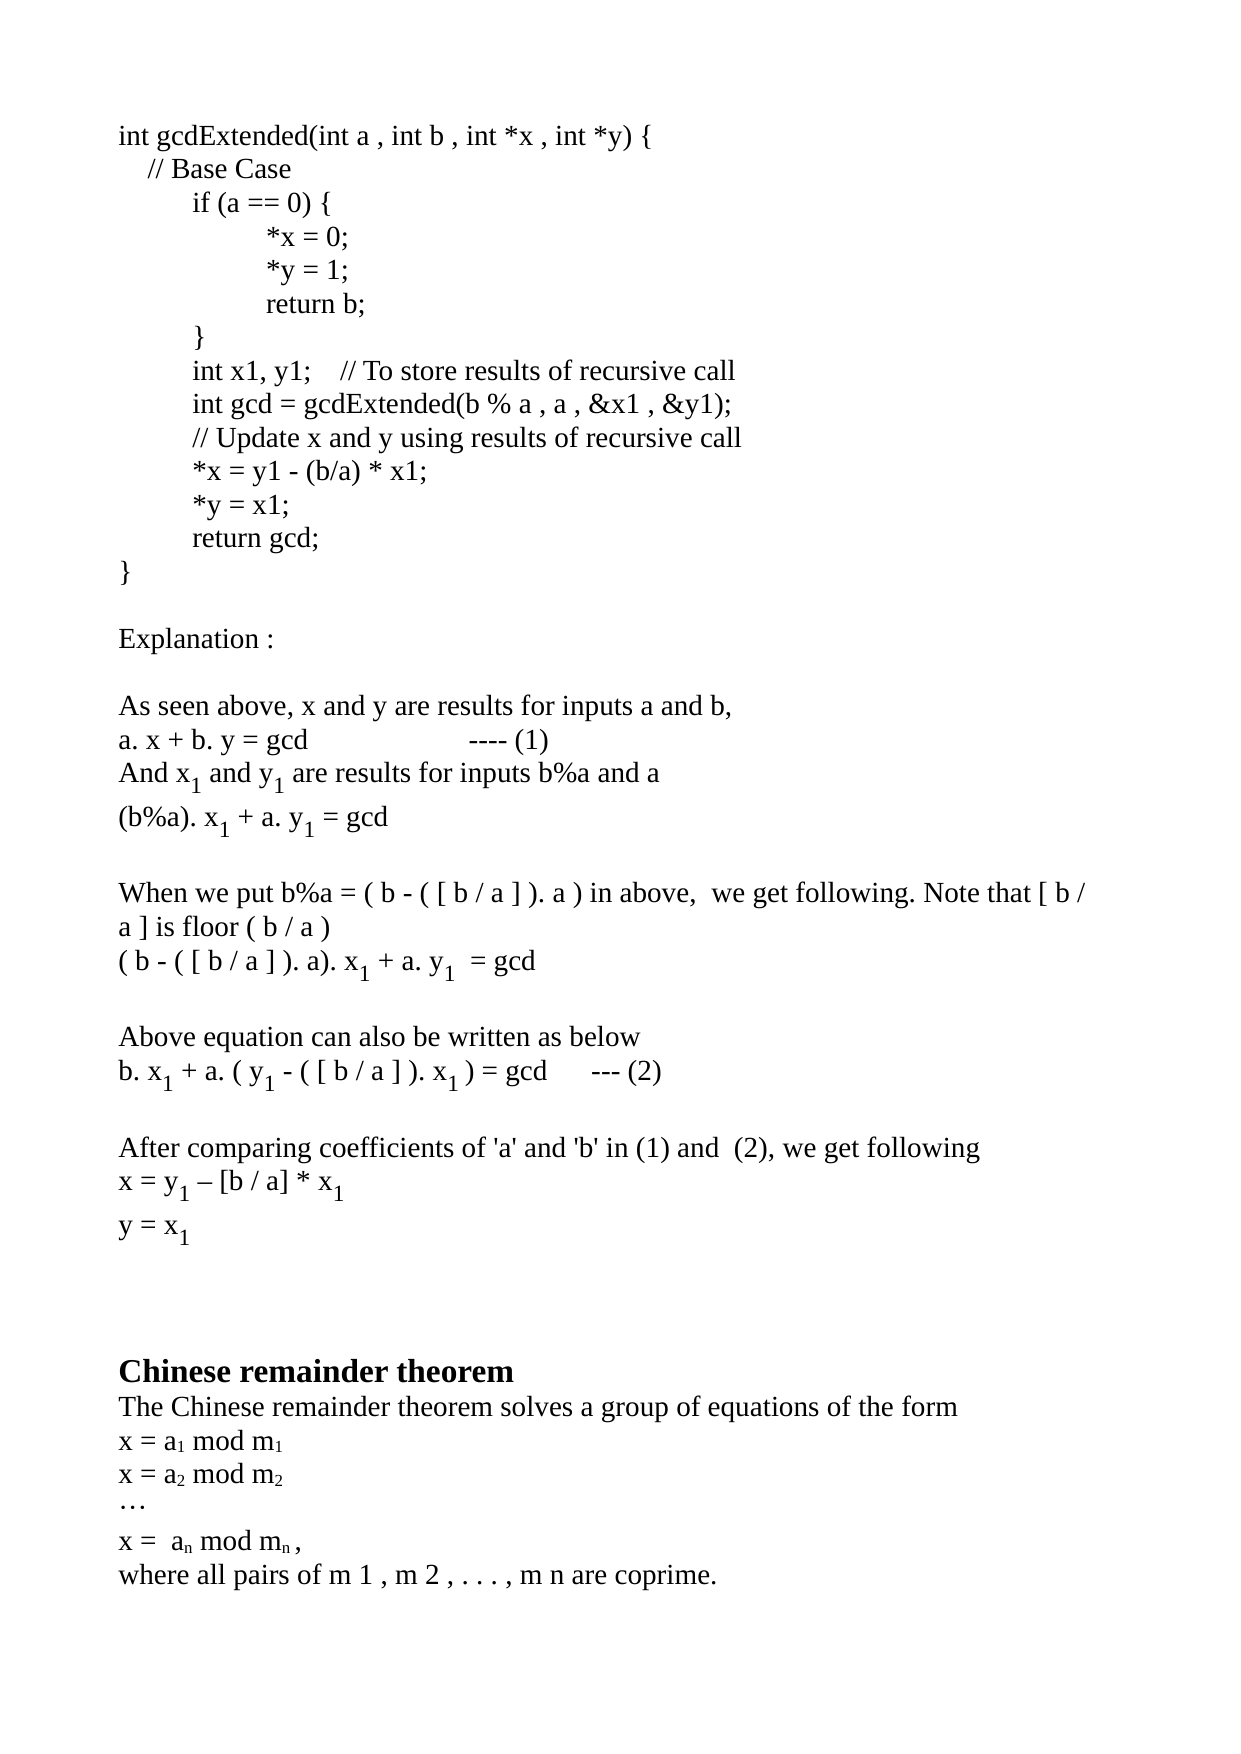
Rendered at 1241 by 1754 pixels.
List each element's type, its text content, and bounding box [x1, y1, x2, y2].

text x = a2 mod m2 [118, 1456, 1122, 1490]
text As seen above, x and y are results for inputs a and b, [118, 688, 1122, 722]
text Above equation can also be written as below [118, 1019, 1122, 1053]
text int gcdExtended(int a , int b , int *x , int *y) { [118, 118, 1122, 152]
text *y = 1; [118, 252, 1122, 286]
text (b%a). x1 + a. y1 = gcd [118, 799, 1122, 842]
text b. x1 + a. ( y1 - ( [ b / a ] ). x1 ) = gcd --- (2) [118, 1053, 1122, 1096]
text // Update x and y using results of recursive call [118, 420, 1122, 453]
text Explanation : [118, 621, 1122, 655]
text x = an mod mn , [118, 1523, 1122, 1557]
text a. x + b. y = gcd ---- (1) [118, 722, 1122, 755]
text int gcd = gcdExtended(b % a , a , &x1 , &y1); [118, 386, 1122, 420]
text return b; [118, 286, 1122, 319]
text After comparing coefficients of 'a' and 'b' in (1) and (2), we get following [118, 1130, 1122, 1163]
text ( b - ( [ b / a ] ). a). x1 + a. y1 = gcd [118, 943, 1122, 986]
text y = x1 [118, 1207, 1122, 1250]
text When we put b%a = ( b - ( [ b / a ] ). a ) in above, we get following. Note that [ b / a ] is floor ( b / a ) [118, 876, 1122, 943]
text The Chinese remainder theorem solves a group of equations of the form [118, 1389, 1122, 1423]
text Chinese remainder theorem [118, 1351, 1122, 1389]
text And x1 and y1 are results for inputs b%a and a [118, 755, 1122, 799]
text int x1, y1; // To store results of recursive call [118, 353, 1122, 386]
text if (a == 0) { [118, 185, 1122, 219]
text where all pairs of m 1 , m 2 , . . . , m n are coprime. [118, 1557, 1122, 1590]
text x = a1 mod m1 [118, 1423, 1122, 1456]
text *y = x1; [118, 487, 1122, 521]
text *x = 0; [118, 219, 1122, 252]
text *x = y1 - (b/a) * x1; [118, 453, 1122, 487]
text x = y1 – [b / a] * x1 [118, 1163, 1122, 1207]
text ··· [118, 1490, 1122, 1523]
text } [118, 319, 1122, 353]
text return gcd; [118, 521, 1122, 554]
text // Base Case [118, 152, 1122, 185]
text } [118, 554, 1122, 588]
